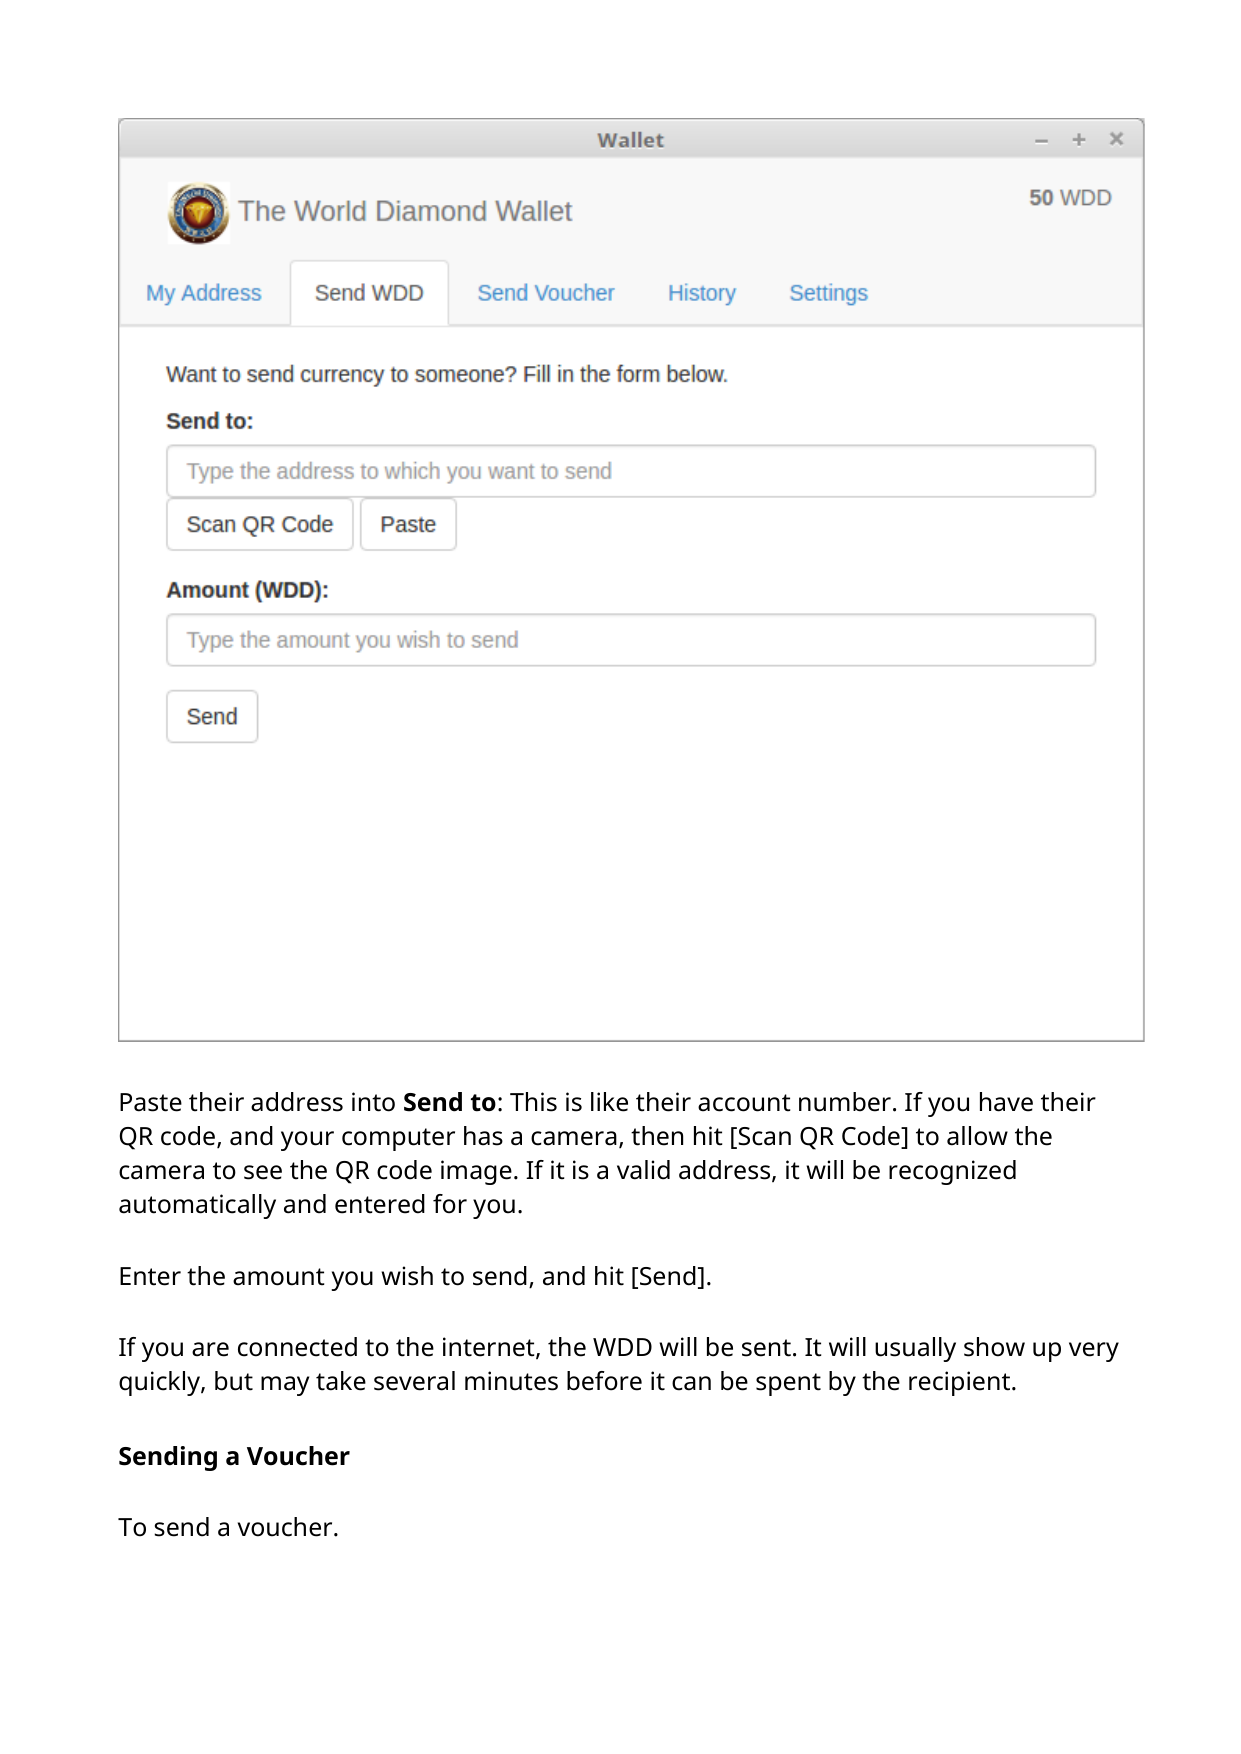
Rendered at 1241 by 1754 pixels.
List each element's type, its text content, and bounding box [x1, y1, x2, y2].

text If you are connected to the internet, the WDD will be sent. It will usually show up very quickly, but may take several minutes before it can be spent by the recipient. [118, 1330, 1122, 1398]
text Paste their address into Send to: This is like their account number. If you have their QR code, and your computer has a camera, then hit [Scan QR Code] to allow the camera to see the QR code image. If it is a valid address, it will be recognized automatically and entered for you. [118, 1084, 1122, 1221]
text To send a voucher. [118, 1510, 1122, 1544]
text Sending a Voucher [118, 1438, 1122, 1473]
text Enter the amount you wish to send, and hit [Send]. [118, 1258, 1122, 1292]
